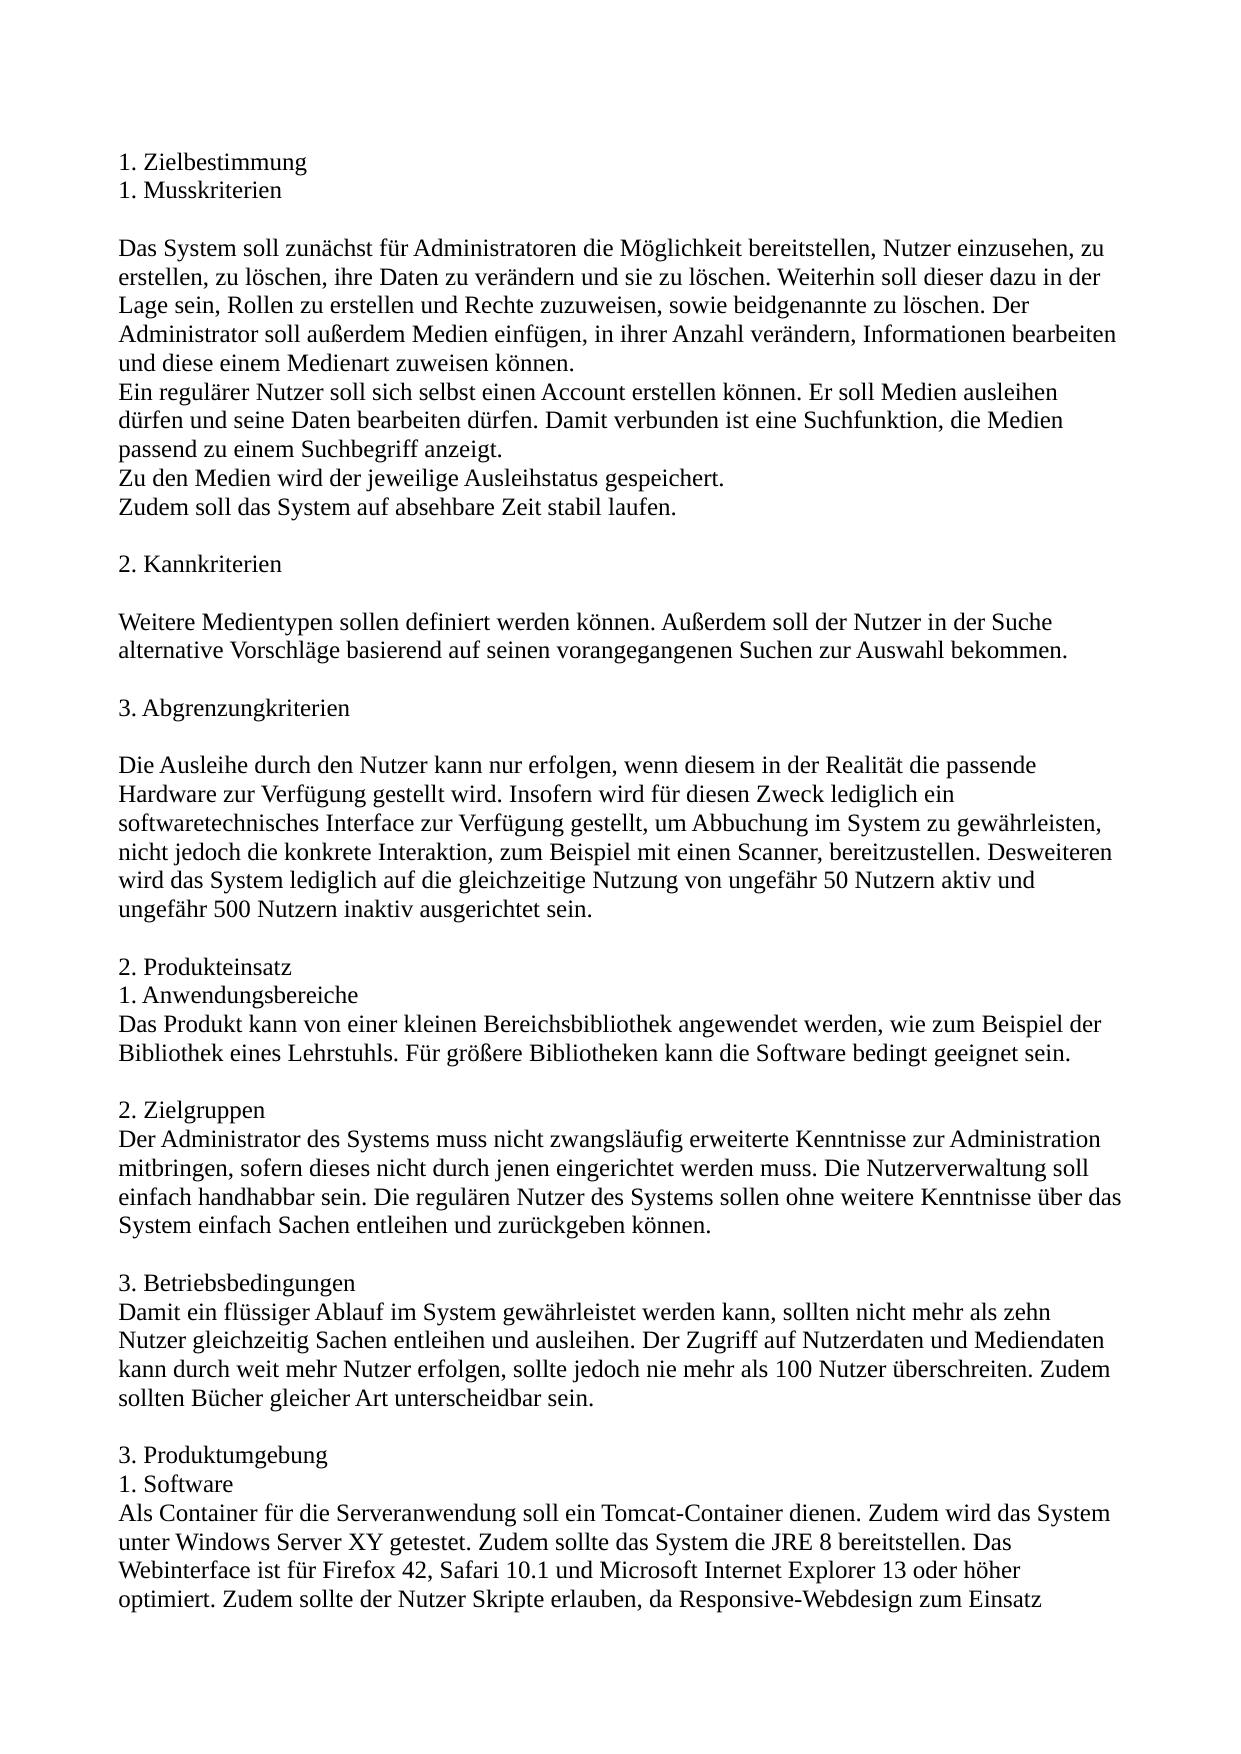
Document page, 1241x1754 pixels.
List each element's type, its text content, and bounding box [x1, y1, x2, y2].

text 1. Software [118, 1469, 1122, 1498]
text 1. Musskriterien [118, 176, 1122, 204]
text Die Ausleihe durch den Nutzer kann nur erfolgen, wenn diesem in der Realität die passende Hardware zur Verfügung gestellt wird. Insofern wird für diesen Zweck lediglich ein softwaretechnisches Interface zur Verfügung gestellt, um Abbuchung im System zu gewährleisten, nicht jedoch die konkrete Interaktion, zum Beispiel mit einen Scanner, bereitzustellen. Desweiteren wird das System lediglich auf die gleichzeitige Nutzung von ungefähr 50 Nutzern aktiv und ungefähr 500 Nutzern inaktiv ausgerichtet sein. [118, 751, 1122, 923]
text Als Container für die Serveranwendung soll ein Tomcat-Container dienen. Zudem wird das System unter Windows Server XY getestet. Zudem sollte das System die JRE 8 bereitstellen. Das Webinterface ist für Firefox 42, Safari 10.1 und Microsoft Internet Explorer 13 oder höher optimiert. Zudem sollte der Nutzer Skripte erlauben, da Responsive-Webdesign zum Einsatz [118, 1498, 1122, 1613]
text 2. Produkteinsatz [118, 952, 1122, 981]
text Zudem soll das System auf absehbare Zeit stabil laufen. [118, 492, 1122, 521]
text 3. Produktumgebung [118, 1441, 1122, 1469]
text Ein regulärer Nutzer soll sich selbst einen Account erstellen können. Er soll Medien ausleihen dürfen und seine Daten bearbeiten dürfen. Damit verbunden ist eine Suchfunktion, die Medien passend zu einem Suchbegriff anzeigt. [118, 377, 1122, 463]
text Damit ein flüssiger Ablauf im System gewährleistet werden kann, sollten nicht mehr als zehn Nutzer gleichzeitig Sachen entleihen und ausleihen. Der Zugriff auf Nutzerdaten und Mediendaten kann durch weit mehr Nutzer erfolgen, sollte jedoch nie mehr als 100 Nutzer überschreiten. Zudem sollten Bücher gleicher Art unterscheidbar sein. [118, 1297, 1122, 1412]
text 2. Kannkriterien [118, 549, 1122, 578]
text Das Produkt kann von einer kleinen Bereichsbibliothek angewendet werden, wie zum Beispiel der Bibliothek eines Lehrstuhls. Für größere Bibliotheken kann die Software bedingt geeignet sein. [118, 1009, 1122, 1067]
text 3. Betriebsbedingungen [118, 1268, 1122, 1297]
text 1. Anwendungsbereiche [118, 981, 1122, 1009]
text Der Administrator des Systems muss nicht zwangsläufig erweiterte Kenntnisse zur Administration mitbringen, sofern dieses nicht durch jenen eingerichtet werden muss. Die Nutzerverwaltung soll einfach handhabbar sein. Die regulären Nutzer des Systems sollen ohne weitere Kenntnisse über das System einfach Sachen entleihen und zurückgeben können. [118, 1124, 1122, 1239]
text 1. Zielbestimmung [118, 147, 1122, 176]
text Das System soll zunächst für Administratoren die Möglichkeit bereitstellen, Nutzer einzusehen, zu erstellen, zu löschen, ihre Daten zu verändern und sie zu löschen. Weiterhin soll dieser dazu in der Lage sein, Rollen zu erstellen und Rechte zuzuweisen, sowie beidgenannte zu löschen. Der Administrator soll außerdem Medien einfügen, in ihrer Anzahl verändern, Informationen bearbeiten und diese einem Medienart zuweisen können. [118, 233, 1122, 377]
text 3. Abgrenzungkriterien [118, 693, 1122, 722]
text Zu den Medien wird der jeweilige Ausleihstatus gespeichert. [118, 463, 1122, 492]
text Weitere Medientypen sollen definiert werden können. Außerdem soll der Nutzer in der Suche alternative Vorschläge basierend auf seinen vorangegangenen Suchen zur Auswahl bekommen. [118, 607, 1122, 664]
text 2. Zielgruppen [118, 1096, 1122, 1124]
